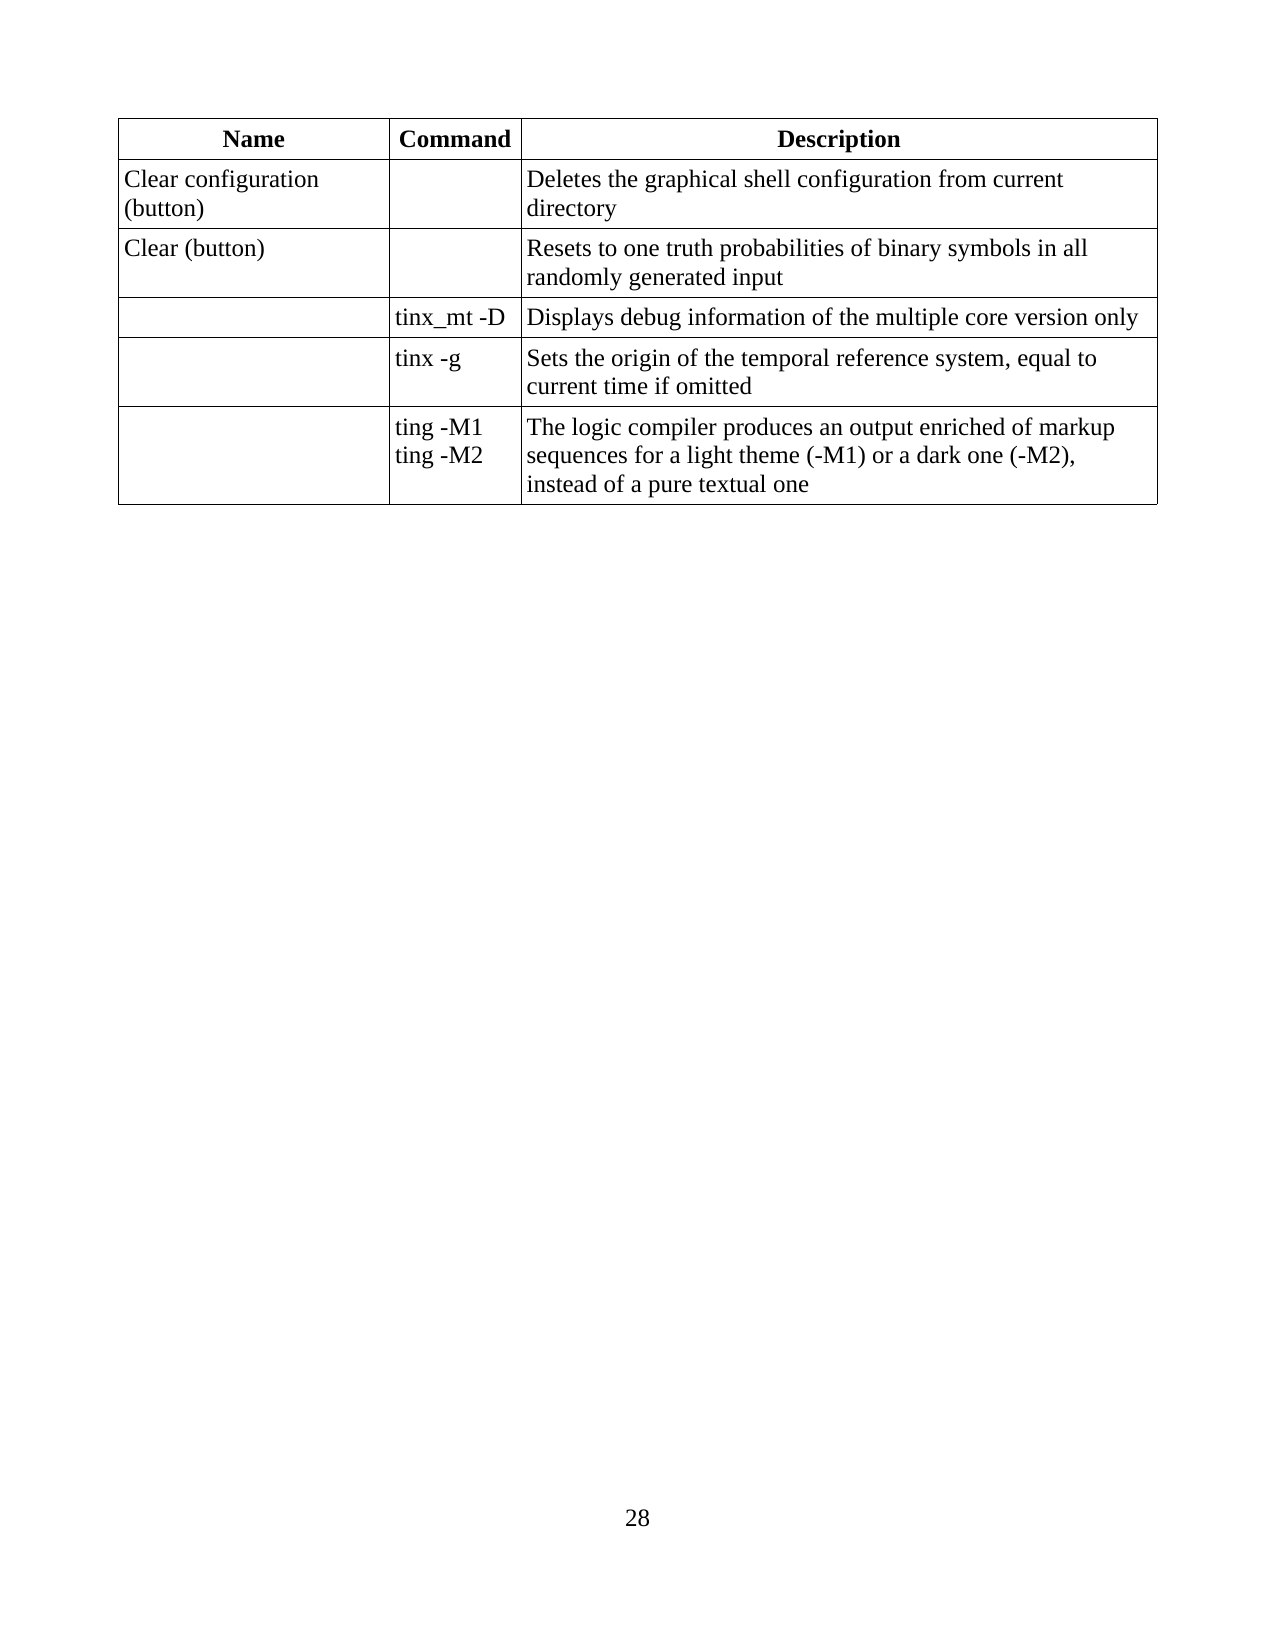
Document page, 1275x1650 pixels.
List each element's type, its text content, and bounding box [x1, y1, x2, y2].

table_cell Clear configuration (button) [119, 160, 389, 227]
table_cell [119, 338, 389, 406]
table_header Name [119, 119, 389, 158]
table_cell The logic compiler produces an output enriched of markup sequences for a light theme (-M1) or a dark one (-M2), instead of a pure textual one [522, 407, 1157, 504]
table_cell tinx_mt -D [390, 298, 521, 337]
table_cell tinx -g [390, 338, 521, 406]
table_cell Sets the origin of the temporal reference system, equal to current time if omitted [522, 338, 1157, 406]
table_cell [119, 298, 389, 337]
table_cell Resets to one truth probabilities of binary symbols in all randomly generated input [522, 229, 1157, 297]
table_cell Deletes the graphical shell configuration from current directory [522, 160, 1157, 227]
table_cell [119, 407, 389, 504]
table_header Command [390, 119, 521, 158]
table_header Description [522, 119, 1157, 158]
table_cell [390, 229, 521, 297]
table_cell ting -M1 ting -M2 [390, 407, 521, 504]
table_cell [390, 160, 521, 227]
table_cell Displays debug information of the multiple core version only [522, 298, 1157, 337]
table_cell Clear (button) [119, 229, 389, 297]
